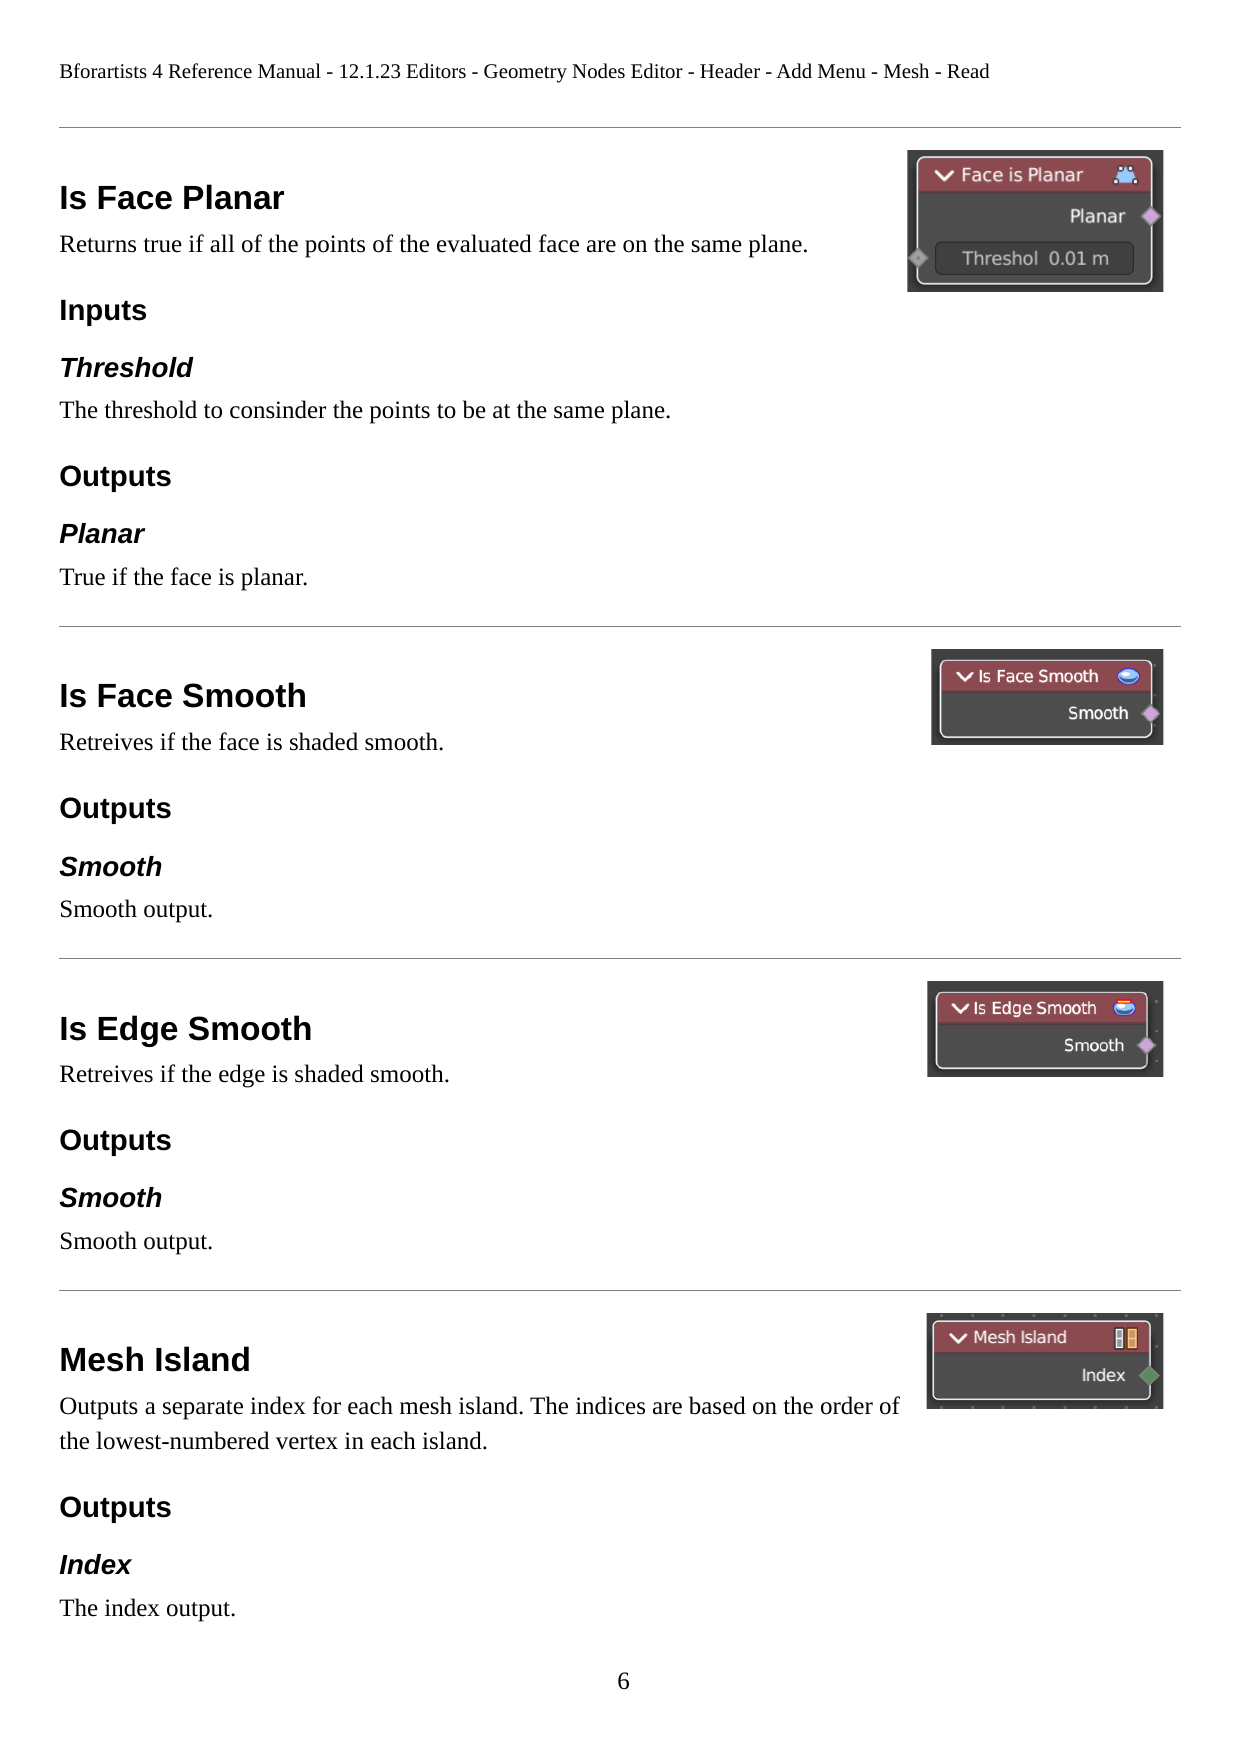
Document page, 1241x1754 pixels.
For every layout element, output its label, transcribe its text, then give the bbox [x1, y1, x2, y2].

subtitle Is Edge Smooth [59, 1008, 927, 1047]
subtitle [1164, 1008, 1181, 1047]
text Retreives if the face is shaded smooth. [59, 727, 1181, 756]
picture [931, 649, 1164, 745]
picture [927, 981, 1164, 1077]
subtitle Smooth [59, 850, 1181, 882]
picture [926, 1313, 1164, 1409]
subtitle Inputs [59, 292, 1181, 326]
subtitle Outputs [59, 791, 1181, 825]
text The threshold to consinder the points to be at the same plane. [59, 396, 1181, 424]
subtitle Is Face Planar [59, 178, 907, 216]
text Smooth output. [59, 894, 1181, 923]
subtitle Outputs [59, 1489, 1181, 1523]
subtitle [1164, 1340, 1181, 1379]
subtitle Is Face Smooth [59, 676, 931, 715]
subtitle [1164, 178, 1181, 216]
picture [907, 150, 1164, 292]
subtitle Mesh Island [59, 1340, 926, 1379]
text The index output. [59, 1593, 1181, 1621]
text Retreives if the edge is shaded smooth. [59, 1059, 1181, 1088]
text Returns true if all of the points of the evaluated face are on the same plane. [59, 229, 907, 257]
text Outputs a separate index for each mesh island. The indices are based on the order of the lowest-numbered vertex in each island. [59, 1391, 1181, 1455]
subtitle Index [59, 1548, 1181, 1580]
text True if the face is planar. [59, 562, 1181, 591]
subtitle Smooth [59, 1182, 1181, 1214]
subtitle Outputs [59, 1123, 1181, 1157]
subtitle Outputs [59, 459, 1181, 493]
text Smooth output. [59, 1226, 1181, 1255]
subtitle Threshold [59, 351, 1181, 383]
subtitle [1164, 676, 1181, 715]
subtitle Planar [59, 518, 1181, 550]
